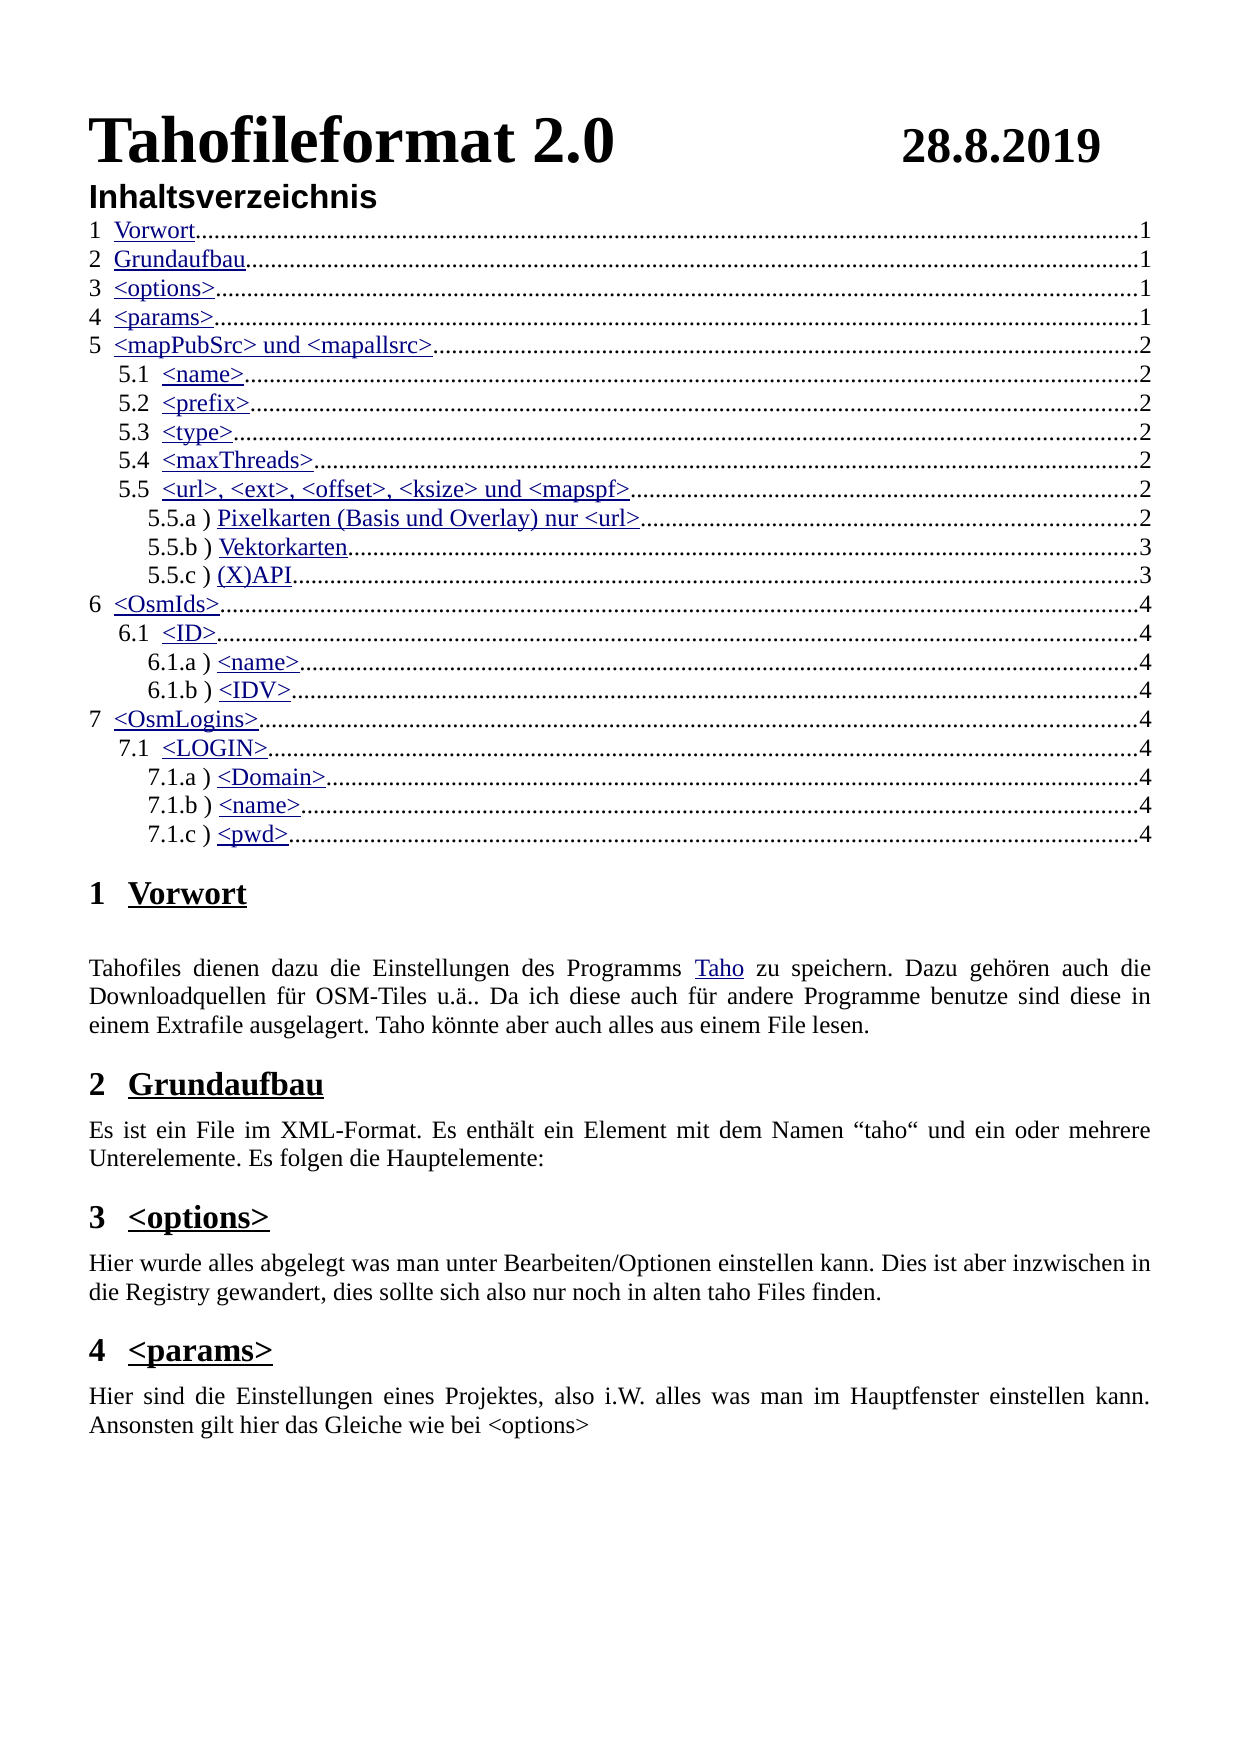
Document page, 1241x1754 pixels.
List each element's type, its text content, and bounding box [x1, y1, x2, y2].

text 5.5 <url>, <ext>, <offset>, <ksize> und <mapspf> 2 [118, 474, 1152, 503]
text Tahofileformat 2.0 28.8.2019 [88, 100, 1152, 177]
text Hier sind die Einstellungen eines Projektes, also i.W. alles was man im Hauptfenster einstellen kann. Ansonsten gilt hier das Gleiche wie bei <options> [88, 1381, 1152, 1439]
text 6.1 <ID> 4 [118, 618, 1152, 647]
text 4 <params> 1 [88, 302, 1152, 331]
text 5.5.b ) Vektorkarten 3 [147, 532, 1152, 561]
text 5.3 <type> 2 [118, 417, 1152, 446]
text 5 <mapPubSrc> und <mapallsrc> 2 [88, 331, 1152, 359]
text 6.1.b ) <IDV> 4 [147, 676, 1152, 704]
text Es ist ein File im XML-Format. Es enthält ein Element mit dem Namen “taho“ und ein oder mehrere Unterelemente. Es folgen die Hauptelemente: [88, 1115, 1152, 1172]
text 7.1.c ) <pwd> 4 [147, 819, 1152, 848]
text 7.1 <LOGIN> 4 [118, 733, 1152, 762]
text 5.2 <prefix> 2 [118, 388, 1152, 417]
subtitle Vorwort [88, 873, 1152, 911]
text 1 Vorwort 1 [88, 216, 1152, 244]
text 6.1.a ) <name> 4 [147, 647, 1152, 676]
text 7.1.a ) <Domain> 4 [147, 762, 1152, 791]
text 5.5.c ) (X)API 3 [147, 561, 1152, 589]
subtitle Inhaltsverzeichnis [88, 177, 1152, 216]
text 2 Grundaufbau 1 [88, 244, 1152, 273]
text Tahofiles dienen dazu die Einstellungen des Programms Taho zu speichern. Dazu gehören auch die Downloadquellen für OSM-Tiles u.ä.. Da ich diese auch für andere Programme benutze sind diese in einem Extrafile ausgelagert. Taho könnte aber auch alles aus einem File lesen. [88, 953, 1152, 1039]
text 7 <OsmLogins> 4 [88, 704, 1152, 733]
text 5.1 <name> 2 [118, 359, 1152, 388]
text 6 <OsmIds> 4 [88, 589, 1152, 618]
text Hier wurde alles abgelegt was man unter Bearbeiten/Optionen einstellen kann. Dies ist aber inzwischen in die Registry gewandert, dies sollte sich also nur noch in alten taho Files finden. [88, 1248, 1152, 1306]
subtitle Grundaufbau [88, 1064, 1152, 1102]
text 5.5.a ) Pixelkarten (Basis und Overlay) nur <url> 2 [147, 503, 1152, 532]
text 3 <options> 1 [88, 273, 1152, 302]
text 5.4 <maxThreads> 2 [118, 446, 1152, 474]
subtitle <params> [88, 1331, 1152, 1369]
text 7.1.b ) <name> 4 [147, 791, 1152, 819]
subtitle <options> [88, 1197, 1152, 1236]
